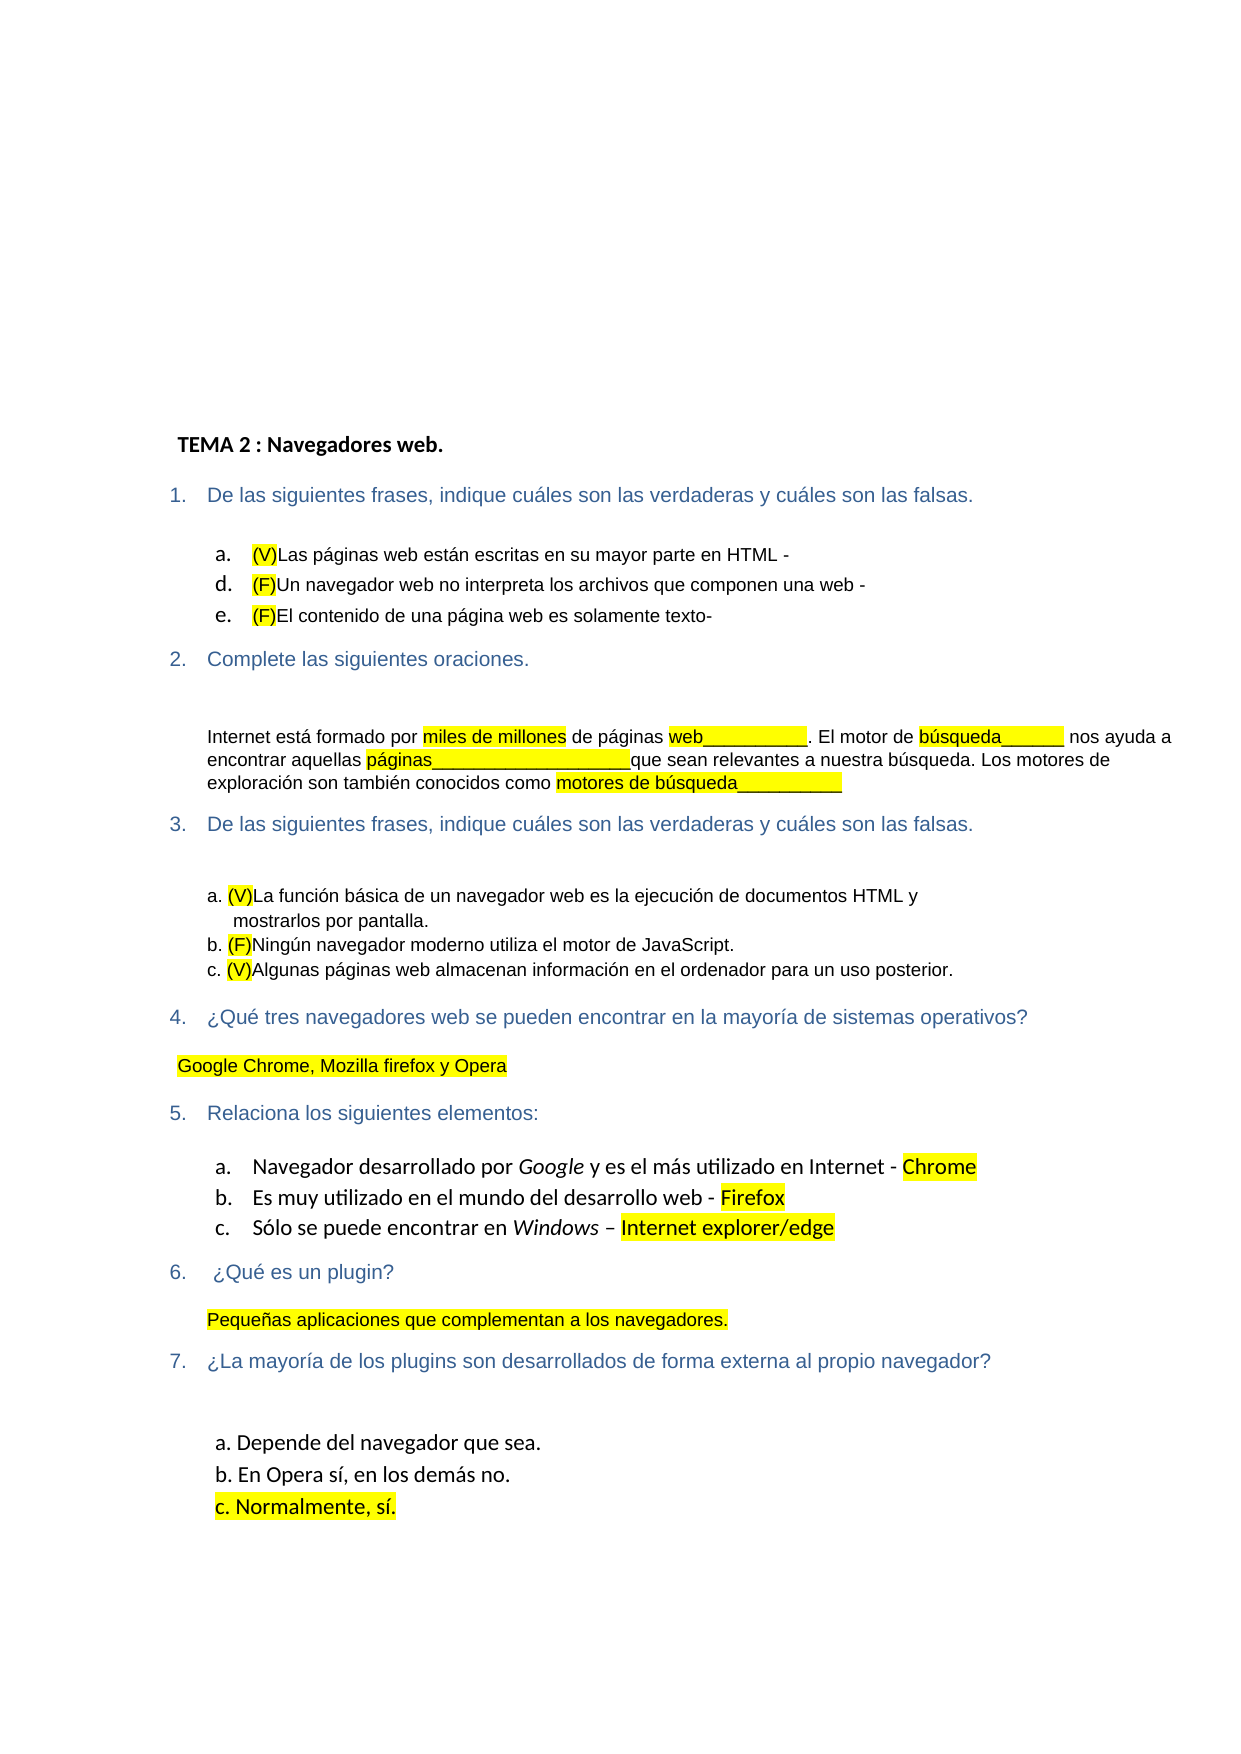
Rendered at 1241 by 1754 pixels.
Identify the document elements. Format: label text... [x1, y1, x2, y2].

text Google Chrome, Mozilla firefox y Opera [177, 1030, 1181, 1077]
list (V)Las páginas web están escritas en su mayor parte en HTML - [215, 539, 1181, 567]
list (F)Un navegador web no interpreta los archivos que componen una web - [215, 569, 1181, 598]
list Sólo se puede encontrar en Windows – Internet explorer/edge [215, 1213, 1181, 1241]
subtitle Complete las siguientes oraciones. [169, 647, 1181, 671]
text TEMA 2 : Navegadores web. [177, 430, 1181, 458]
list Es muy utilizado en el mundo del desarrollo web - Firefox [215, 1183, 1181, 1211]
list Navegador desarrollado por Google y es el más utilizado en Internet - Chrome [215, 1152, 1181, 1181]
text a. (V)La función básica de un navegador web es la ejecución de documentos HTML y mostrarlos por pantalla. b. (F)Ningún navegador moderno utiliza el motor de JavaScript. c. (V)Algunas páginas web almacenan información en el ordenador para un uso posterior. [207, 884, 1181, 981]
subtitle ¿Qué tres navegadores web se pueden encontrar en la mayoría de sistemas operativos? [169, 1004, 1181, 1028]
list Pequeñas aplicaciones que complementan a los navegadores. [207, 1286, 1181, 1330]
list (F)El contenido de una página web es solamente texto- [215, 600, 1181, 628]
subtitle ¿La mayoría de los plugins son desarrollados de forma externa al propio navegador? [169, 1349, 1181, 1373]
subtitle Relaciona los siguientes elementos: [169, 1101, 1181, 1151]
subtitle De las siguientes frases, indique cuáles son las verdaderas y cuáles son las falsas. [169, 812, 1181, 836]
text a. Depende del navegador que sea. b. En Opera sí, en los demás no. c. Normalmente, sí. [215, 1428, 1181, 1520]
subtitle ¿Qué es un plugin? [169, 1260, 1181, 1284]
list Internet está formado por miles de millones de páginas web__________. El motor de búsqueda______ nos ayuda a encontrar aquellas páginas___________________que sean relevantes a nuestra búsqueda. Los motores de exploración son también conocidos como motores de búsqueda__________ [207, 726, 1181, 793]
subtitle De las siguientes frases, indique cuáles son las verdaderas y cuáles son las falsas. [169, 483, 1181, 507]
